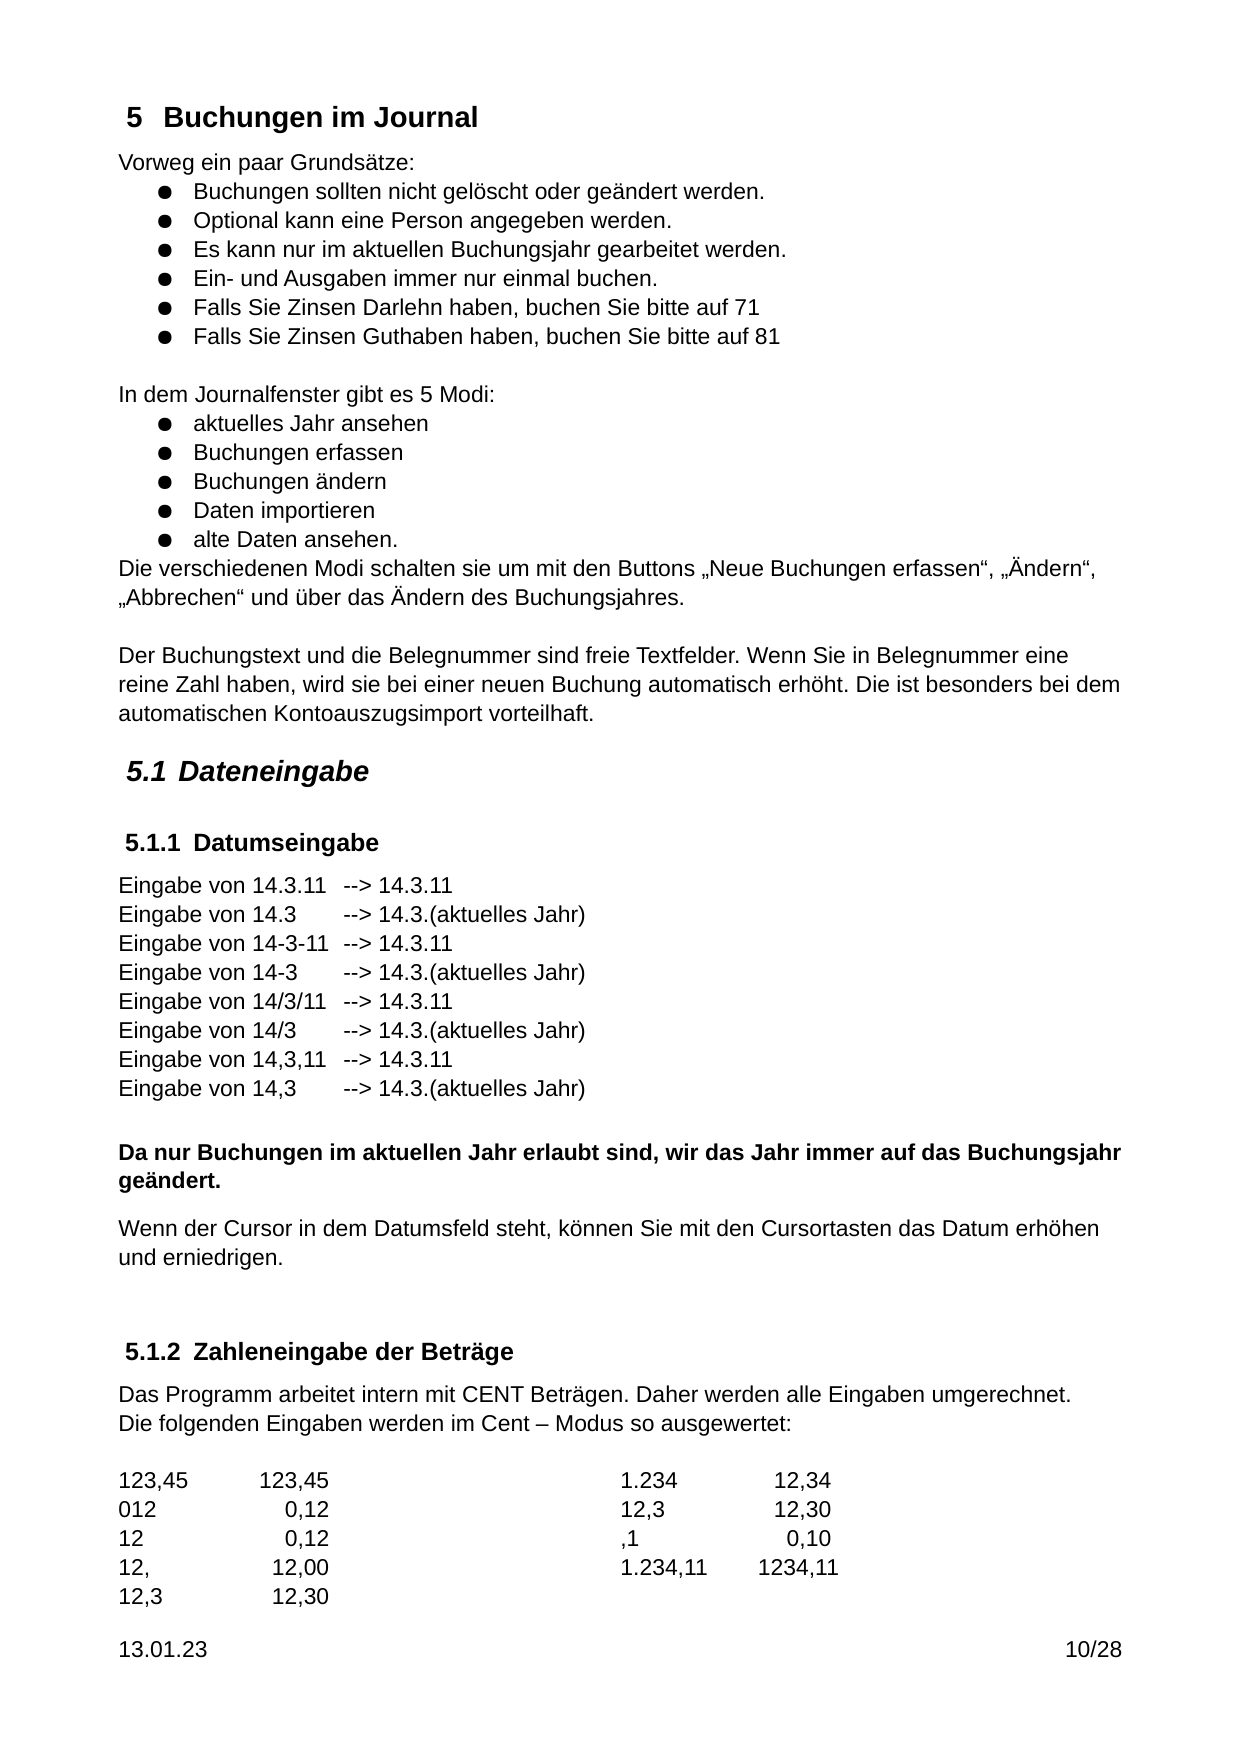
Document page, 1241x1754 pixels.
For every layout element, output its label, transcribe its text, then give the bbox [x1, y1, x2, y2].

list Es kann nur im aktuellen Buchungsjahr gearbeitet werden. [156, 236, 1122, 263]
text ,1 0,10 [620, 1525, 1122, 1552]
text Da nur Buchungen im aktuellen Jahr erlaubt sind, wir das Jahr immer auf das Buchungsjahr geändert. [118, 1138, 1122, 1194]
text Eingabe von 14/3 --> 14.3.(aktuelles Jahr) [118, 1017, 1122, 1043]
text 12,3 12,30 [620, 1496, 1122, 1523]
text Eingabe von 14-3-11 --> 14.3.11 [118, 930, 1122, 956]
text Eingabe von 14/3/11 --> 14.3.11 [118, 988, 1122, 1014]
subtitle Datumseingabe [118, 828, 1122, 857]
list Daten importieren [156, 497, 1122, 523]
subtitle Zahleneingabe der Beträge [118, 1336, 1122, 1365]
list Optional kann eine Person angegeben werden. [156, 207, 1122, 234]
subtitle Dateneingabe [118, 753, 1122, 787]
list Buchungen sollten nicht gelöscht oder geändert werden. [156, 178, 1122, 205]
text Der Buchungstext und die Belegnummer sind freie Textfelder. Wenn Sie in Belegnummer eine reine Zahl haben, wird sie bei einer neuen Buchung automatisch erhöht. Die ist besonders bei dem automatischen Kontoauszugsimport vorteilhaft. [118, 642, 1122, 726]
text Das Programm arbeitet intern mit CENT Beträgen. Daher werden alle Eingaben umgerechnet. [118, 1381, 1122, 1407]
list Falls Sie Zinsen Guthaben haben, buchen Sie bitte auf 81 [156, 323, 1122, 349]
text Eingabe von 14-3 --> 14.3.(aktuelles Jahr) [118, 959, 1122, 985]
list Falls Sie Zinsen Darlehn haben, buchen Sie bitte auf 71 [156, 294, 1122, 321]
text 012 0,12 [118, 1496, 620, 1523]
text 123,45 123,45 [118, 1467, 620, 1494]
text Vorweg ein paar Grundsätze: [118, 149, 1122, 176]
list Buchungen erfassen [156, 439, 1122, 465]
text In dem Journalfenster gibt es 5 Modi: [118, 381, 1122, 407]
text Wenn der Cursor in dem Datumsfeld steht, können Sie mit den Cursortasten das Datum erhöhen und erniedrigen. [118, 1215, 1122, 1270]
text Eingabe von 14.3 --> 14.3.(aktuelles Jahr) [118, 901, 1122, 927]
text Eingabe von 14.3.11 --> 14.3.11 [118, 872, 1122, 898]
text 1.234 12,34 [620, 1467, 1122, 1494]
list Ein- und Ausgaben immer nur einmal buchen. [156, 265, 1122, 292]
text 12 0,12 [118, 1525, 620, 1552]
text Eingabe von 14,3 --> 14.3.(aktuelles Jahr) [118, 1075, 1122, 1101]
text Eingabe von 14,3,11 --> 14.3.11 [118, 1046, 1122, 1072]
text Die folgenden Eingaben werden im Cent – Modus so ausgewertet: [118, 1409, 1122, 1436]
list aktuelles Jahr ansehen [156, 410, 1122, 436]
text Die verschiedenen Modi schalten sie um mit den Buttons „Neue Buchungen erfassen“, „Ändern“, „Abbrechen“ und über das Ändern des Buchungsjahres. [118, 555, 1122, 610]
subtitle Buchungen im Journal [118, 100, 1122, 133]
list Buchungen ändern [156, 468, 1122, 494]
text 12, 12,00 [118, 1554, 620, 1581]
list alte Daten ansehen. [156, 526, 1122, 552]
text 12,3 12,30 [118, 1583, 620, 1609]
text 1.234,11 1234,11 [620, 1554, 1122, 1581]
